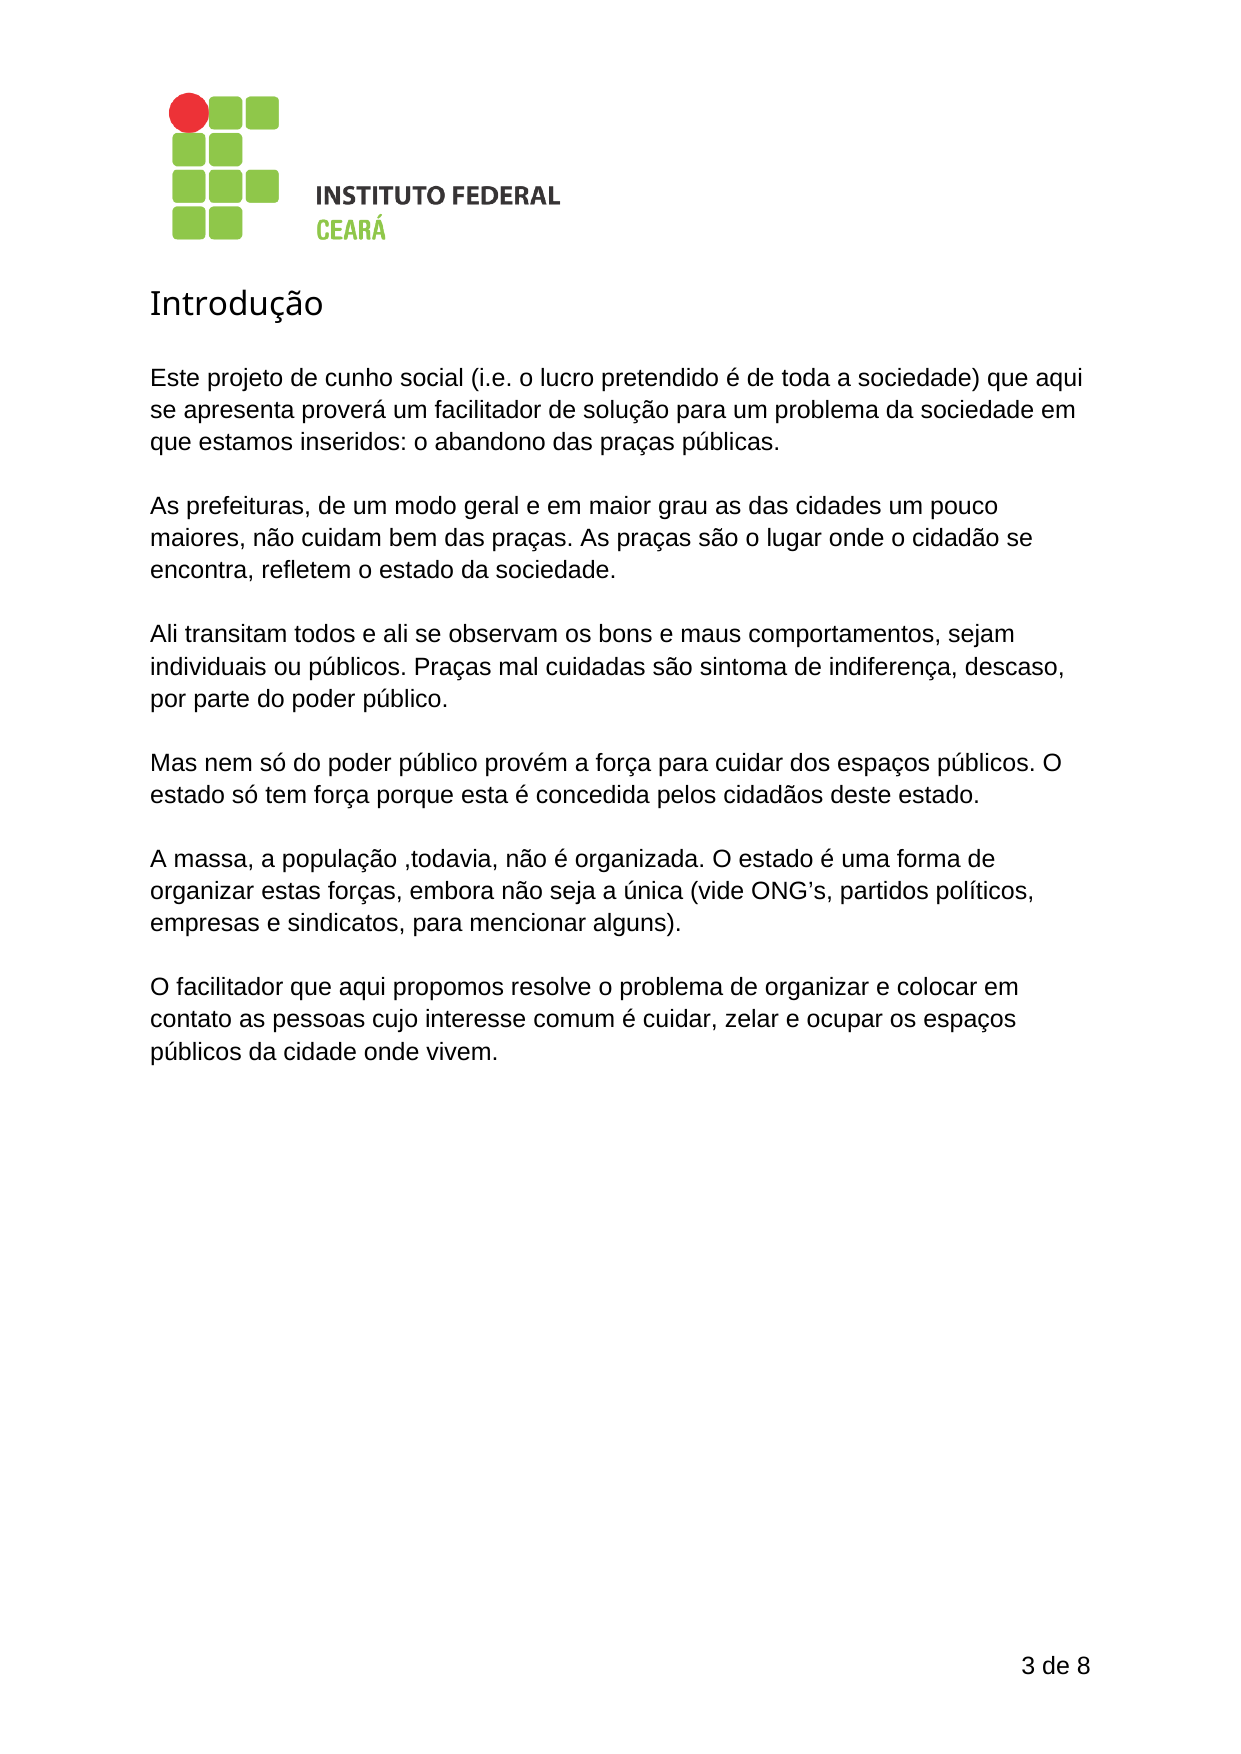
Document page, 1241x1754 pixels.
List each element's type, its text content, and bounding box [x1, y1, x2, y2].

subtitle Introdução [150, 279, 1091, 325]
text O facilitador que aqui propomos resolve o problema de organizar e colocar em contato as pessoas cujo interesse comum é cuidar, zelar e ocupar os espaços públicos da cidade onde vivem. [150, 973, 1091, 1065]
text Ali transitam todos e ali se observam os bons e maus comportamentos, sejam individuais ou públicos. Praças mal cuidadas são sintoma de indiferença, descaso, por parte do poder público. [150, 620, 1091, 712]
text Este projeto de cunho social (i.e. o lucro pretendido é de toda a sociedade) que aqui se apresenta proverá um facilitador de solução para um problema da sociedade em que estamos inseridos: o abandono das praças públicas. [150, 364, 1091, 456]
text As prefeituras, de um modo geral e em maior grau as das cidades um pouco maiores, não cuidam bem das praças. As praças são o lugar onde o cidadão se encontra, refletem o estado da sociedade. [150, 492, 1091, 584]
text Mas nem só do poder público provém a força para cuidar dos espaços públicos. O estado só tem força porque esta é concedida pelos cidadãos deste estado. [150, 749, 1091, 809]
picture [168, 92, 561, 240]
text A massa, a população ,todavia, não é organizada. O estado é uma forma de organizar estas forças, embora não seja a única (vide ONG’s, partidos políticos, empresas e sindicatos, para mencionar alguns). [150, 845, 1091, 937]
